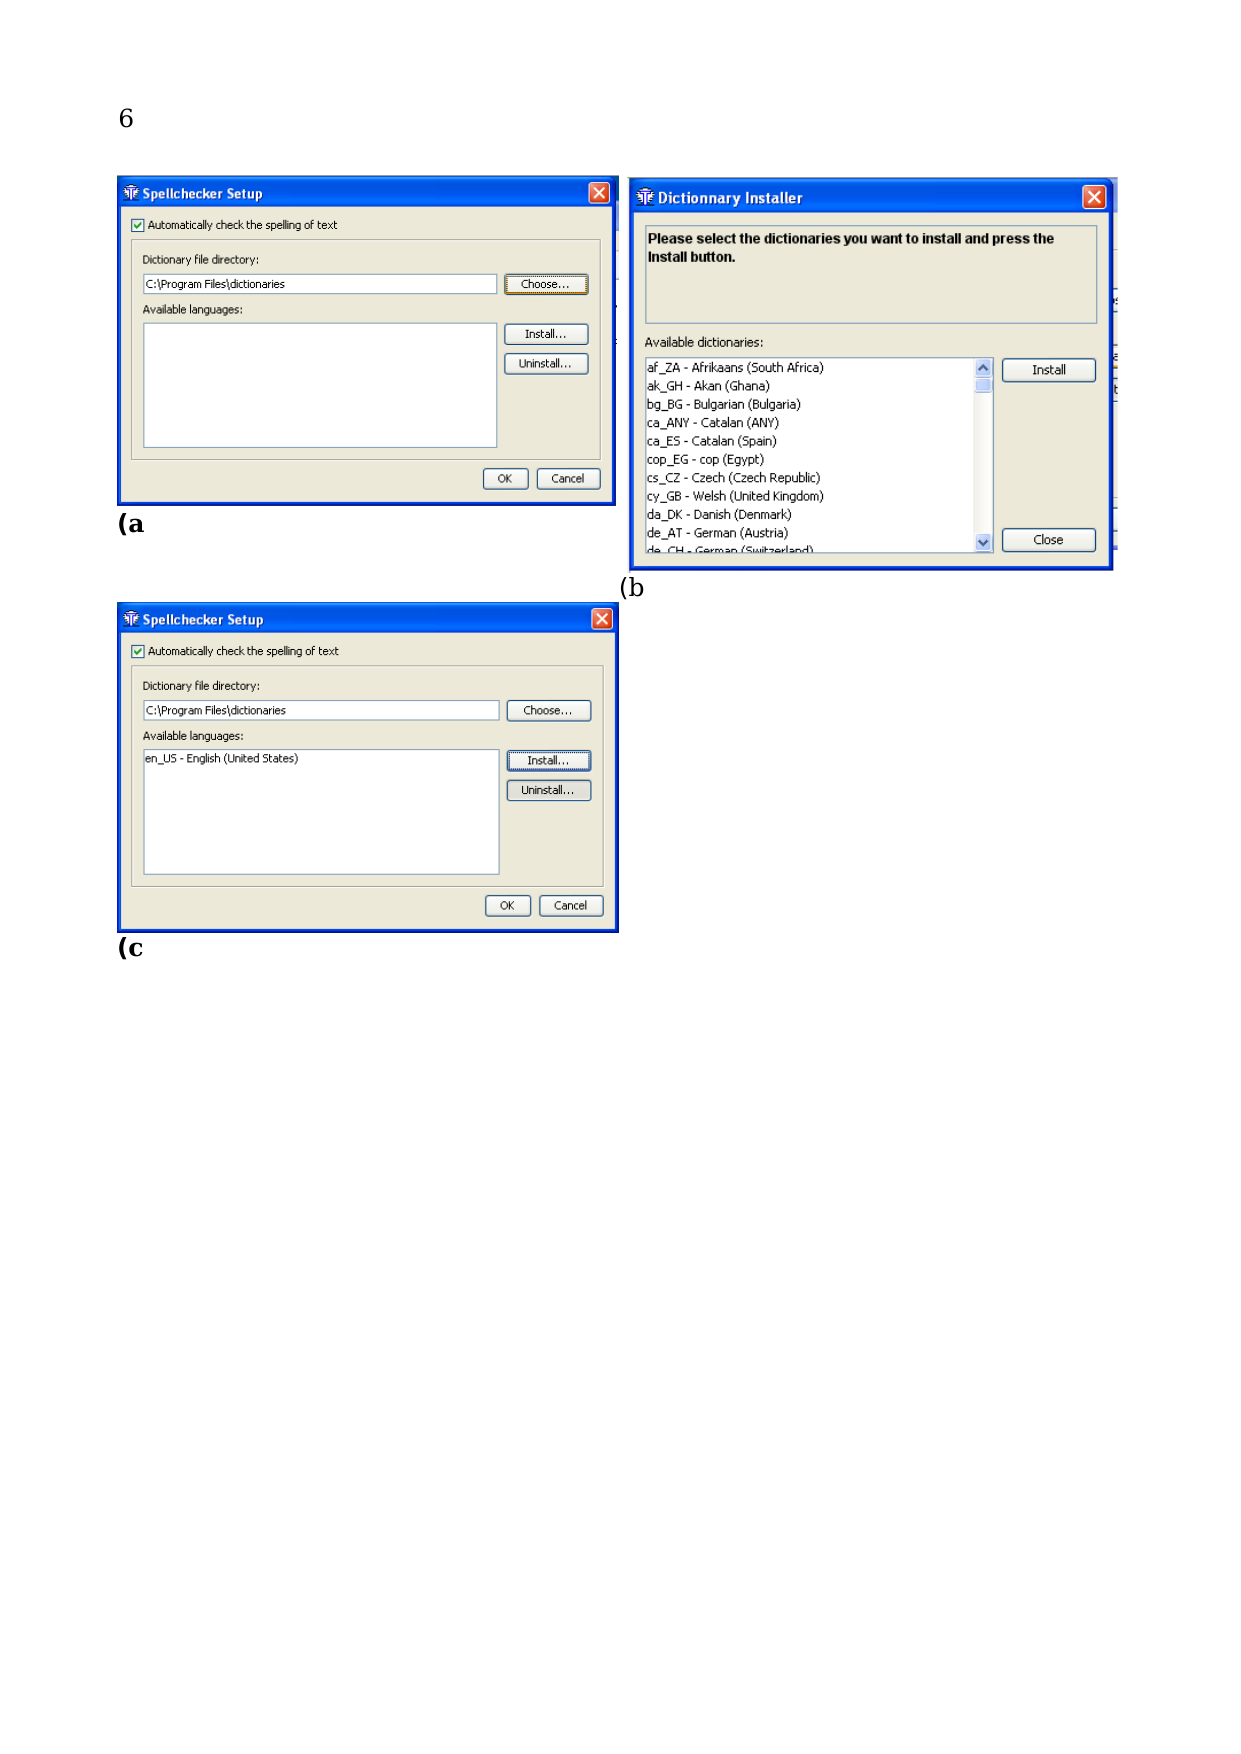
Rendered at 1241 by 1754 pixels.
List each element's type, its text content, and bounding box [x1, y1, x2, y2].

table_cell c) [117, 933, 619, 967]
table_header a) [117, 509, 619, 602]
table_header b) [619, 175, 1121, 602]
table_cell [619, 602, 1121, 967]
